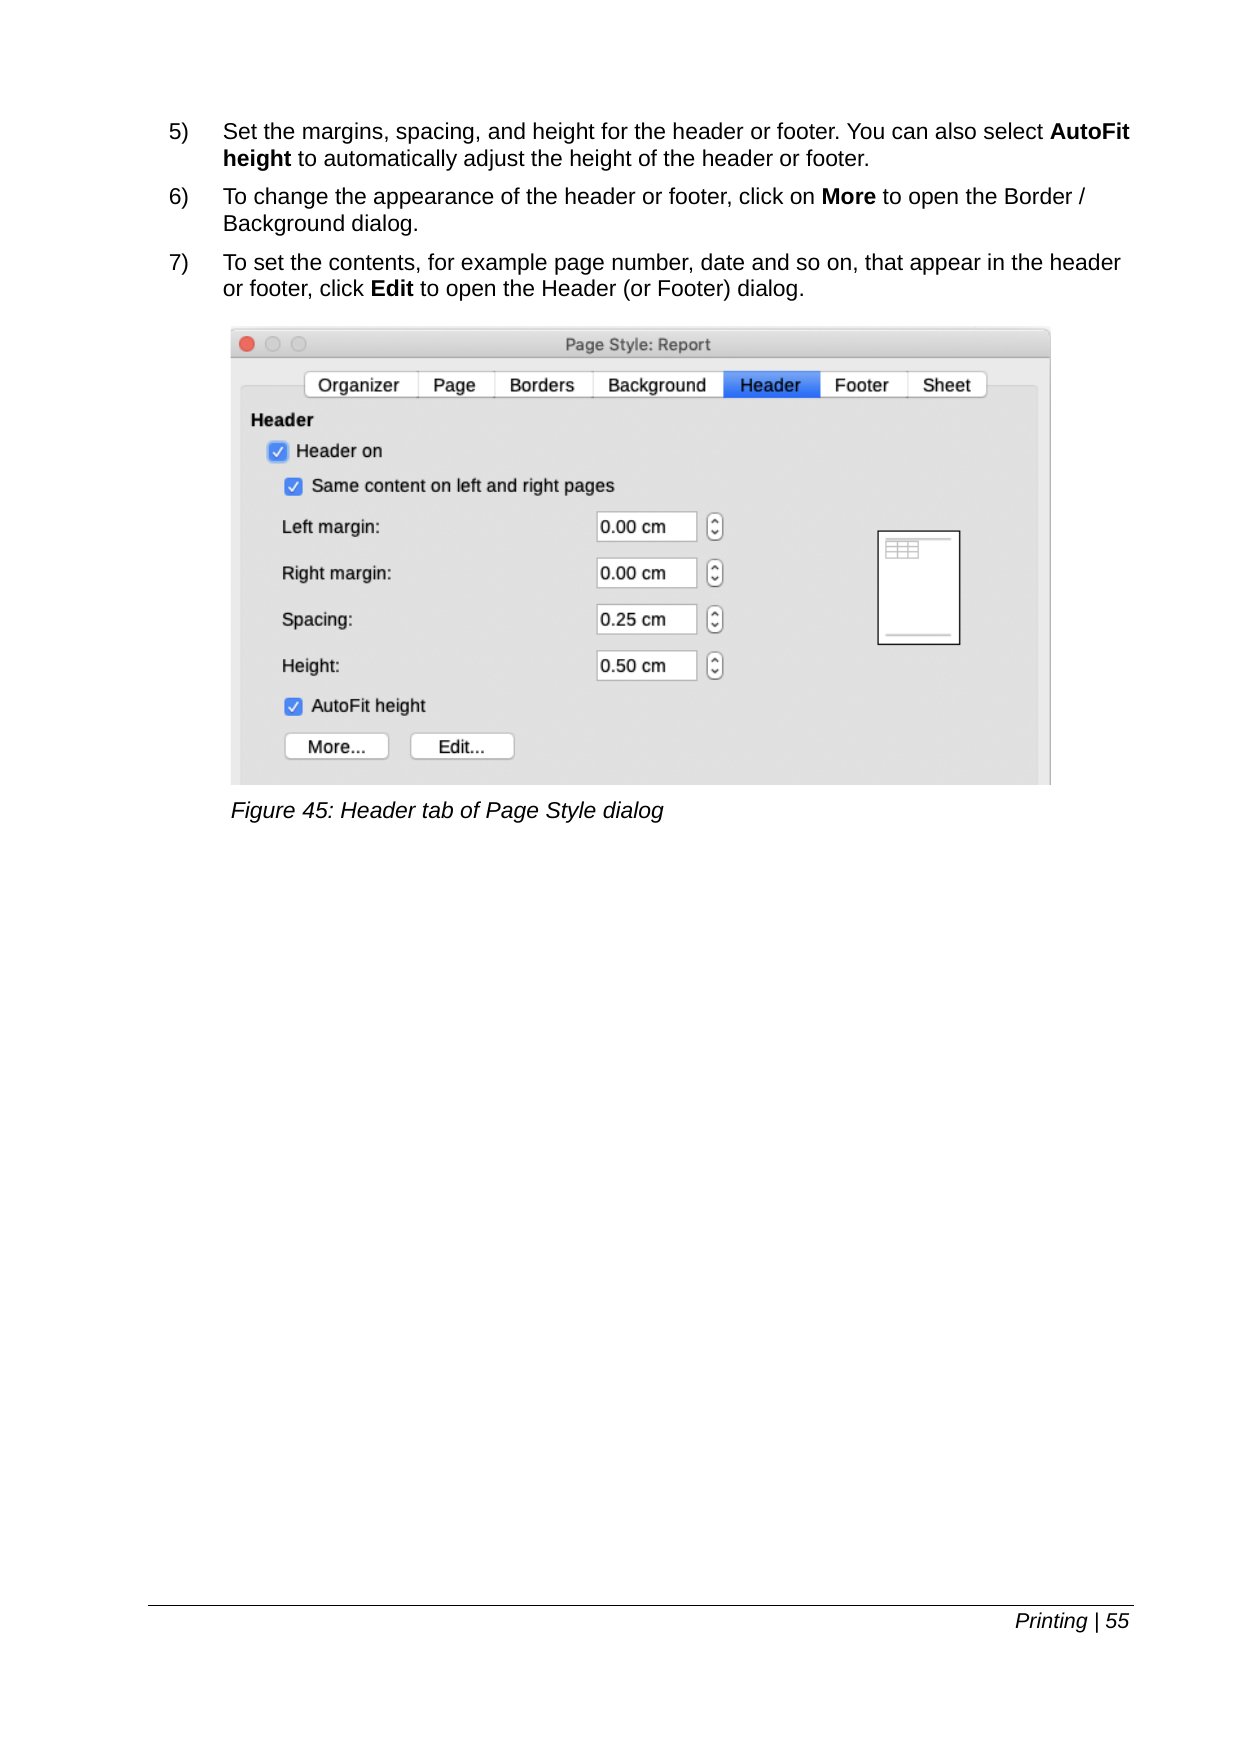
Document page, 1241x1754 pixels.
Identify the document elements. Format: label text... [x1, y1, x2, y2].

list To change the appearance of the header or footer, click on More to open the Border / Background dialog. [189, 183, 1134, 236]
picture [230, 326, 1051, 785]
list Set the margins, spacing, and height for the header or footer. You can also select AutoFit height to automatically adjust the height of the header or footer. [189, 118, 1134, 171]
text Figure 45: Header tab of Page Style dialog [231, 797, 1051, 823]
list To set the contents, for example page number, date and so on, that appear in the header or footer, click Edit to open the Header (or Footer) dialog. [189, 248, 1134, 301]
